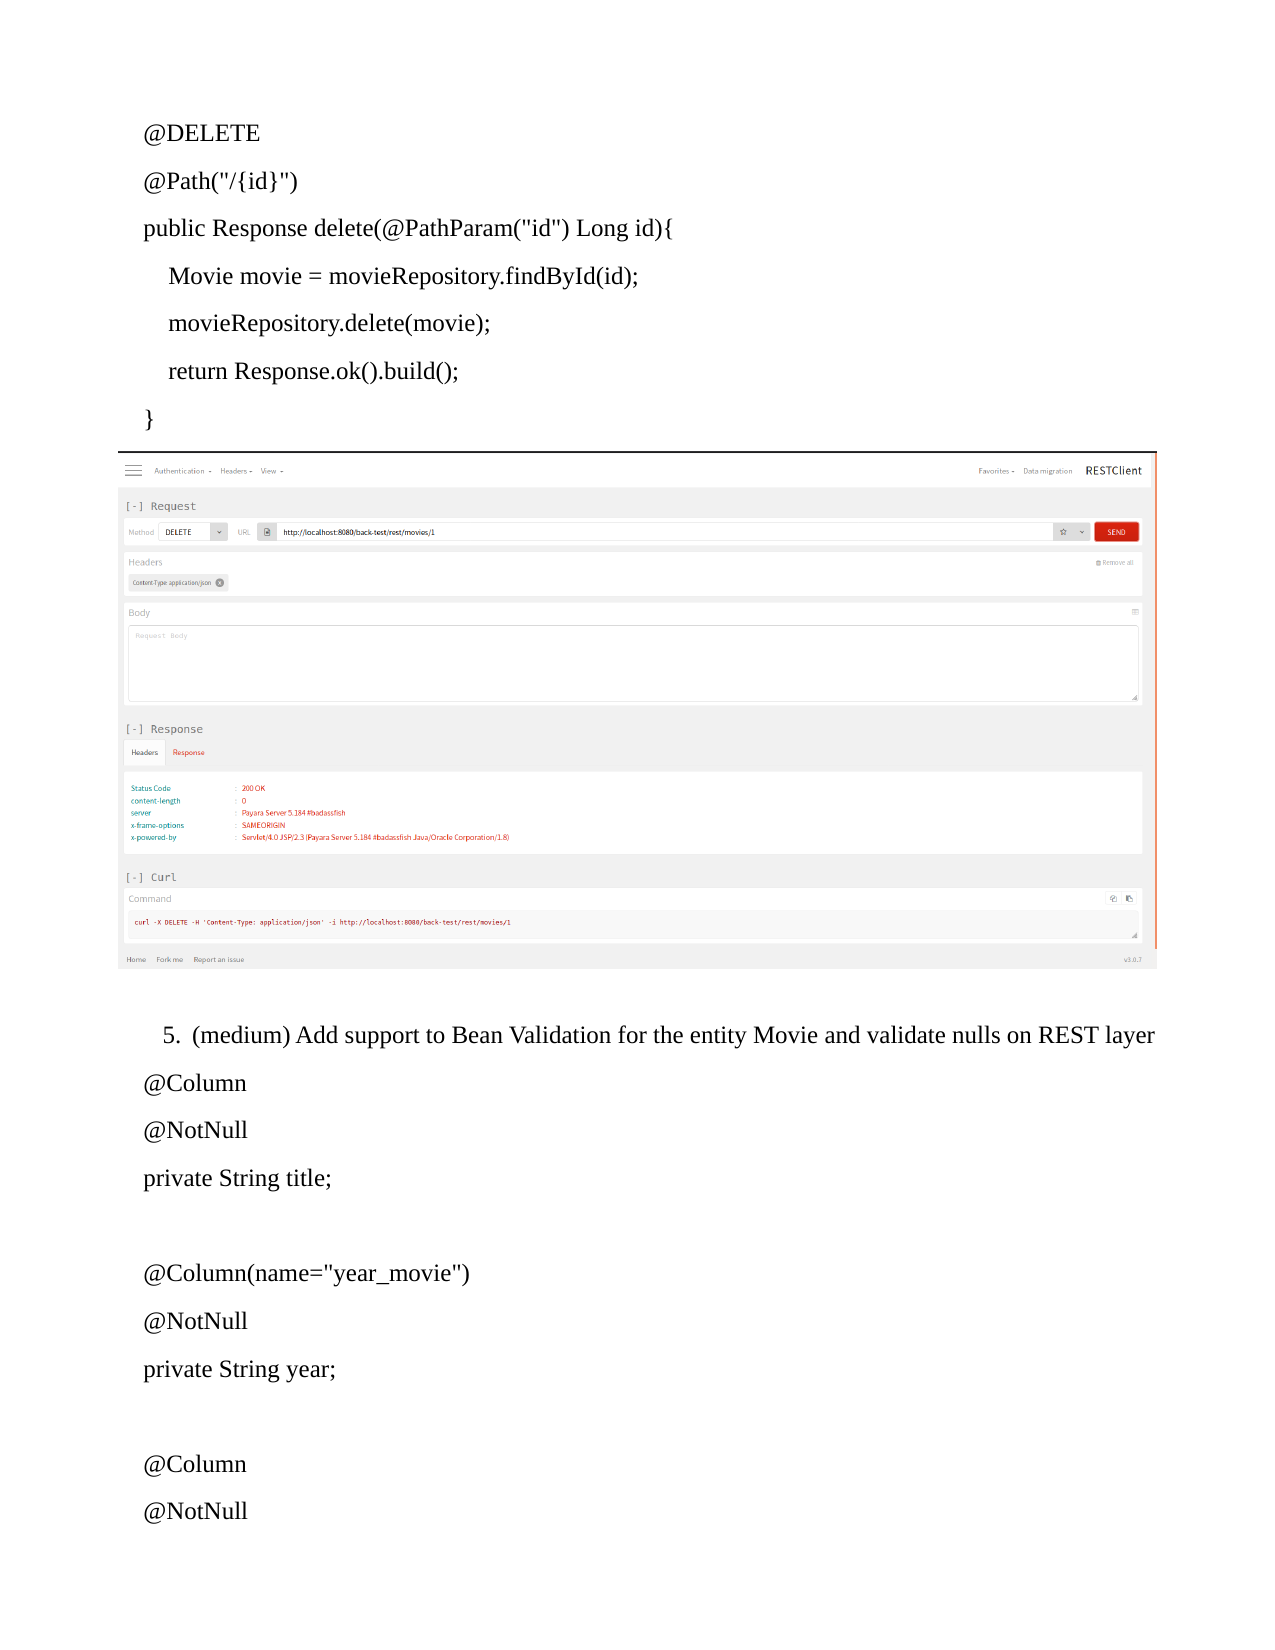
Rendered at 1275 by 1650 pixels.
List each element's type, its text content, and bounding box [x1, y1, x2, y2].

text Movie movie = movieRepository.findById(id); [118, 261, 1157, 290]
text private String year; [118, 1354, 1157, 1382]
text } [118, 404, 1157, 432]
text public Response delete(@PathParam("id") Long id){ [118, 213, 1157, 242]
list (medium) Add support to Bean Validation for the entity Movie and validate nulls on REST layer [162, 1020, 1157, 1049]
text return Response.ok().build(); [118, 356, 1157, 385]
text @Column(name="year_movie") [118, 1258, 1157, 1287]
text @DELETE [118, 118, 1157, 147]
text movieRepository.delete(movie); [118, 308, 1157, 337]
text private String title; [118, 1163, 1157, 1192]
text @NotNull [118, 1116, 1157, 1144]
text @NotNull [118, 1306, 1157, 1335]
text @Column [118, 1068, 1157, 1097]
text @Column [118, 1449, 1157, 1478]
picture [118, 451, 1157, 969]
text @NotNull [118, 1496, 1157, 1525]
text @Path("/{id}") [118, 166, 1157, 194]
